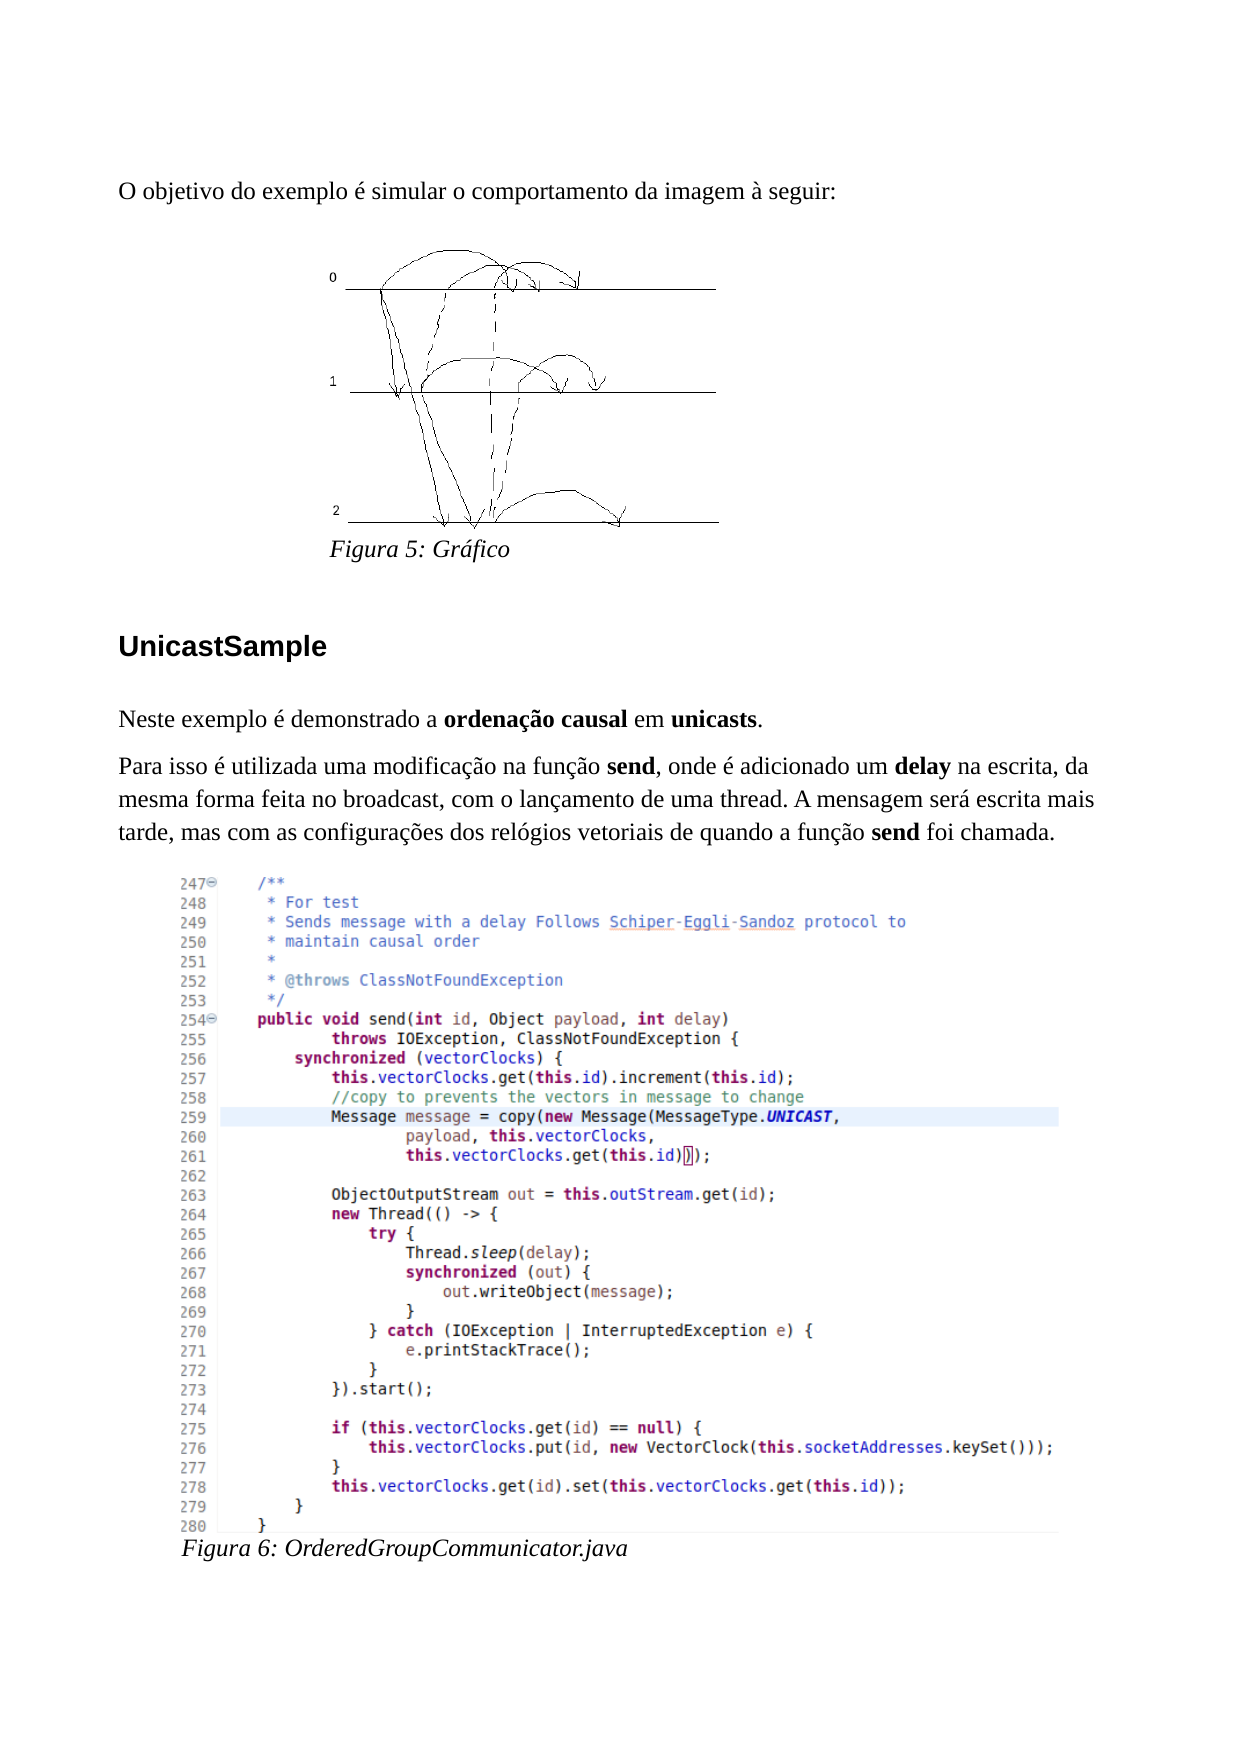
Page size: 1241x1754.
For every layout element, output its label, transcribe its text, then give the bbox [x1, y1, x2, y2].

text Para isso é utilizada uma modificação na função send, onde é adicionado um delay na escrita, da mesma forma feita no broadcast, com o lançamento de uma thread. A mensagem será escrita mais tarde, mas com as configurações dos relógios vetoriais de quando a função send foi chamada. [118, 751, 1122, 846]
text Neste exemplo é demonstrado a ordenação causal em unicasts. [118, 704, 1122, 732]
text Figura 5: Gráfico [329, 534, 736, 562]
subtitle UnicastSample [118, 629, 1122, 662]
picture [181, 877, 1059, 1533]
picture [329, 248, 737, 534]
text O objetivo do exemplo é simular o comportamento da imagem à seguir: [118, 176, 1122, 205]
text Figura 6: OrderedGroupCommunicator.java [181, 1533, 1059, 1561]
